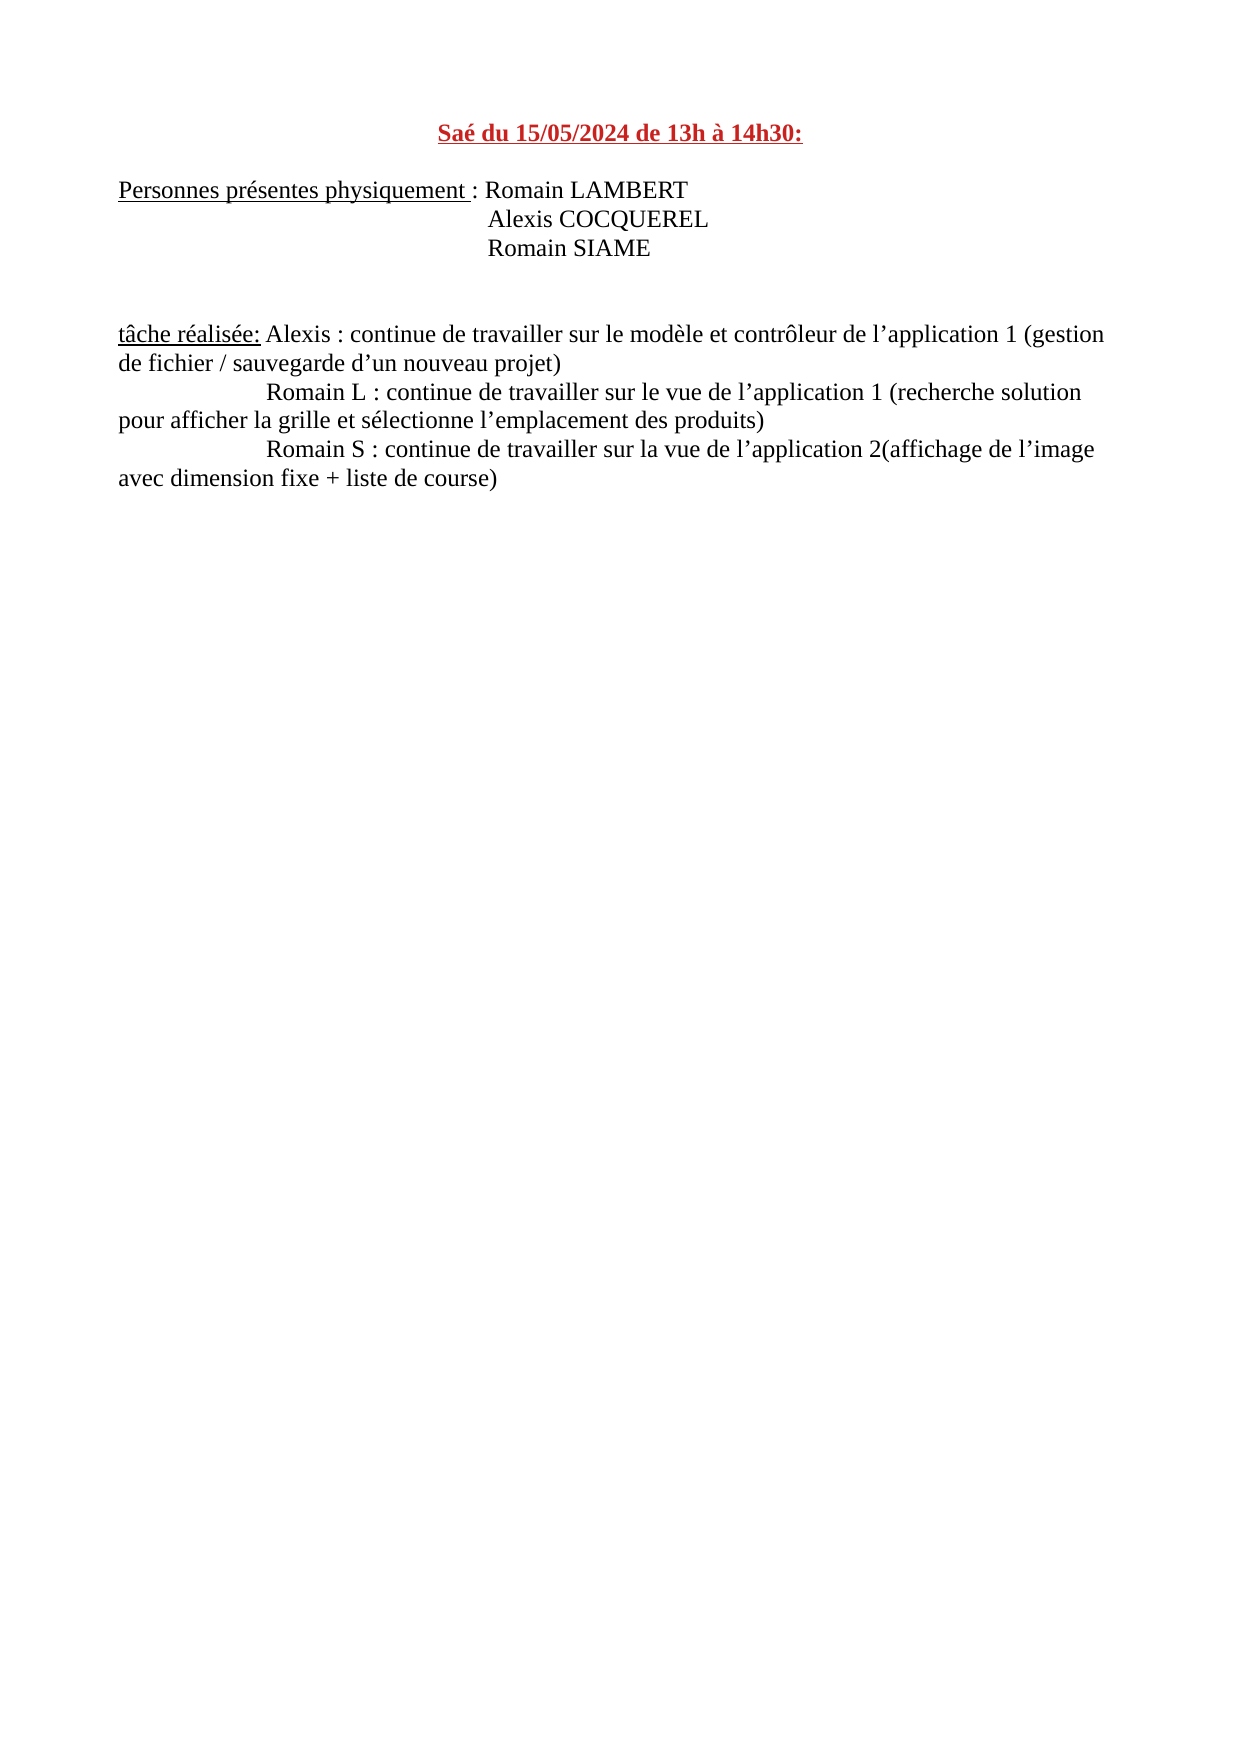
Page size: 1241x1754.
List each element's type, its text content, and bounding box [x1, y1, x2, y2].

text Personnes présentes physiquement : Romain LAMBERT [118, 176, 1122, 204]
text Romain L : continue de travailler sur le vue de l’application 1 (recherche solution pour afficher la grille et sélectionne l’emplacement des produits) [118, 377, 1122, 434]
text Saé du 15/05/2024 de 13h à 14h30: [118, 118, 1122, 147]
text Romain SIAME [118, 233, 1122, 262]
text tâche réalisée: Alexis : continue de travailler sur le modèle et contrôleur de l’application 1 (gestion de fichier / sauvegarde d’un nouveau projet) [118, 319, 1122, 377]
text Alexis COCQUEREL [118, 204, 1122, 233]
text Romain S : continue de travailler sur la vue de l’application 2(affichage de l’image avec dimension fixe + liste de course) [118, 434, 1122, 492]
